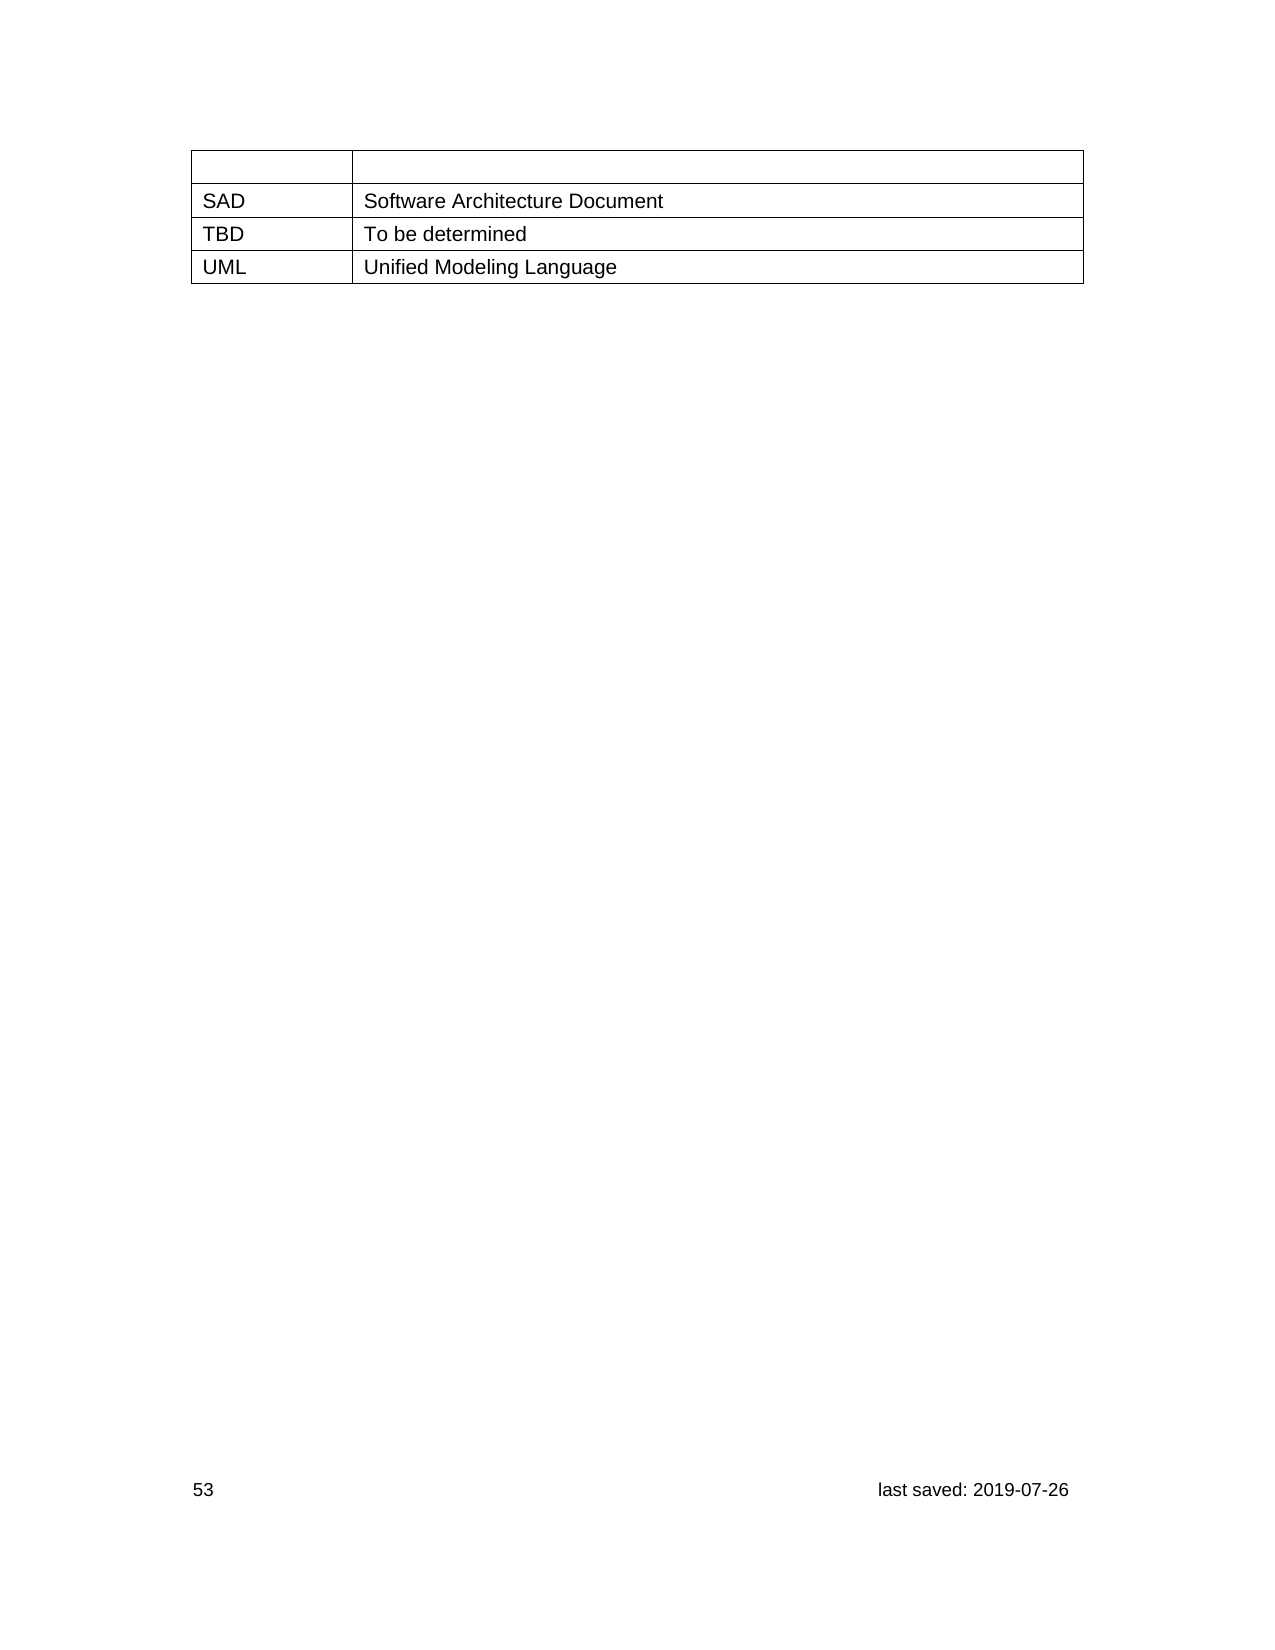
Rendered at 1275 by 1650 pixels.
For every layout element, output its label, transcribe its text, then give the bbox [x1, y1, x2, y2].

table_cell To be determined [353, 218, 1083, 250]
table_cell Unified Modeling Language [353, 251, 1083, 283]
table_cell Software Architecture Document [353, 184, 1083, 217]
table_cell [192, 151, 352, 183]
table_cell TBD [192, 218, 352, 250]
table_cell UML [192, 251, 352, 283]
table_cell SAD [192, 184, 352, 217]
table_cell [353, 151, 1083, 183]
